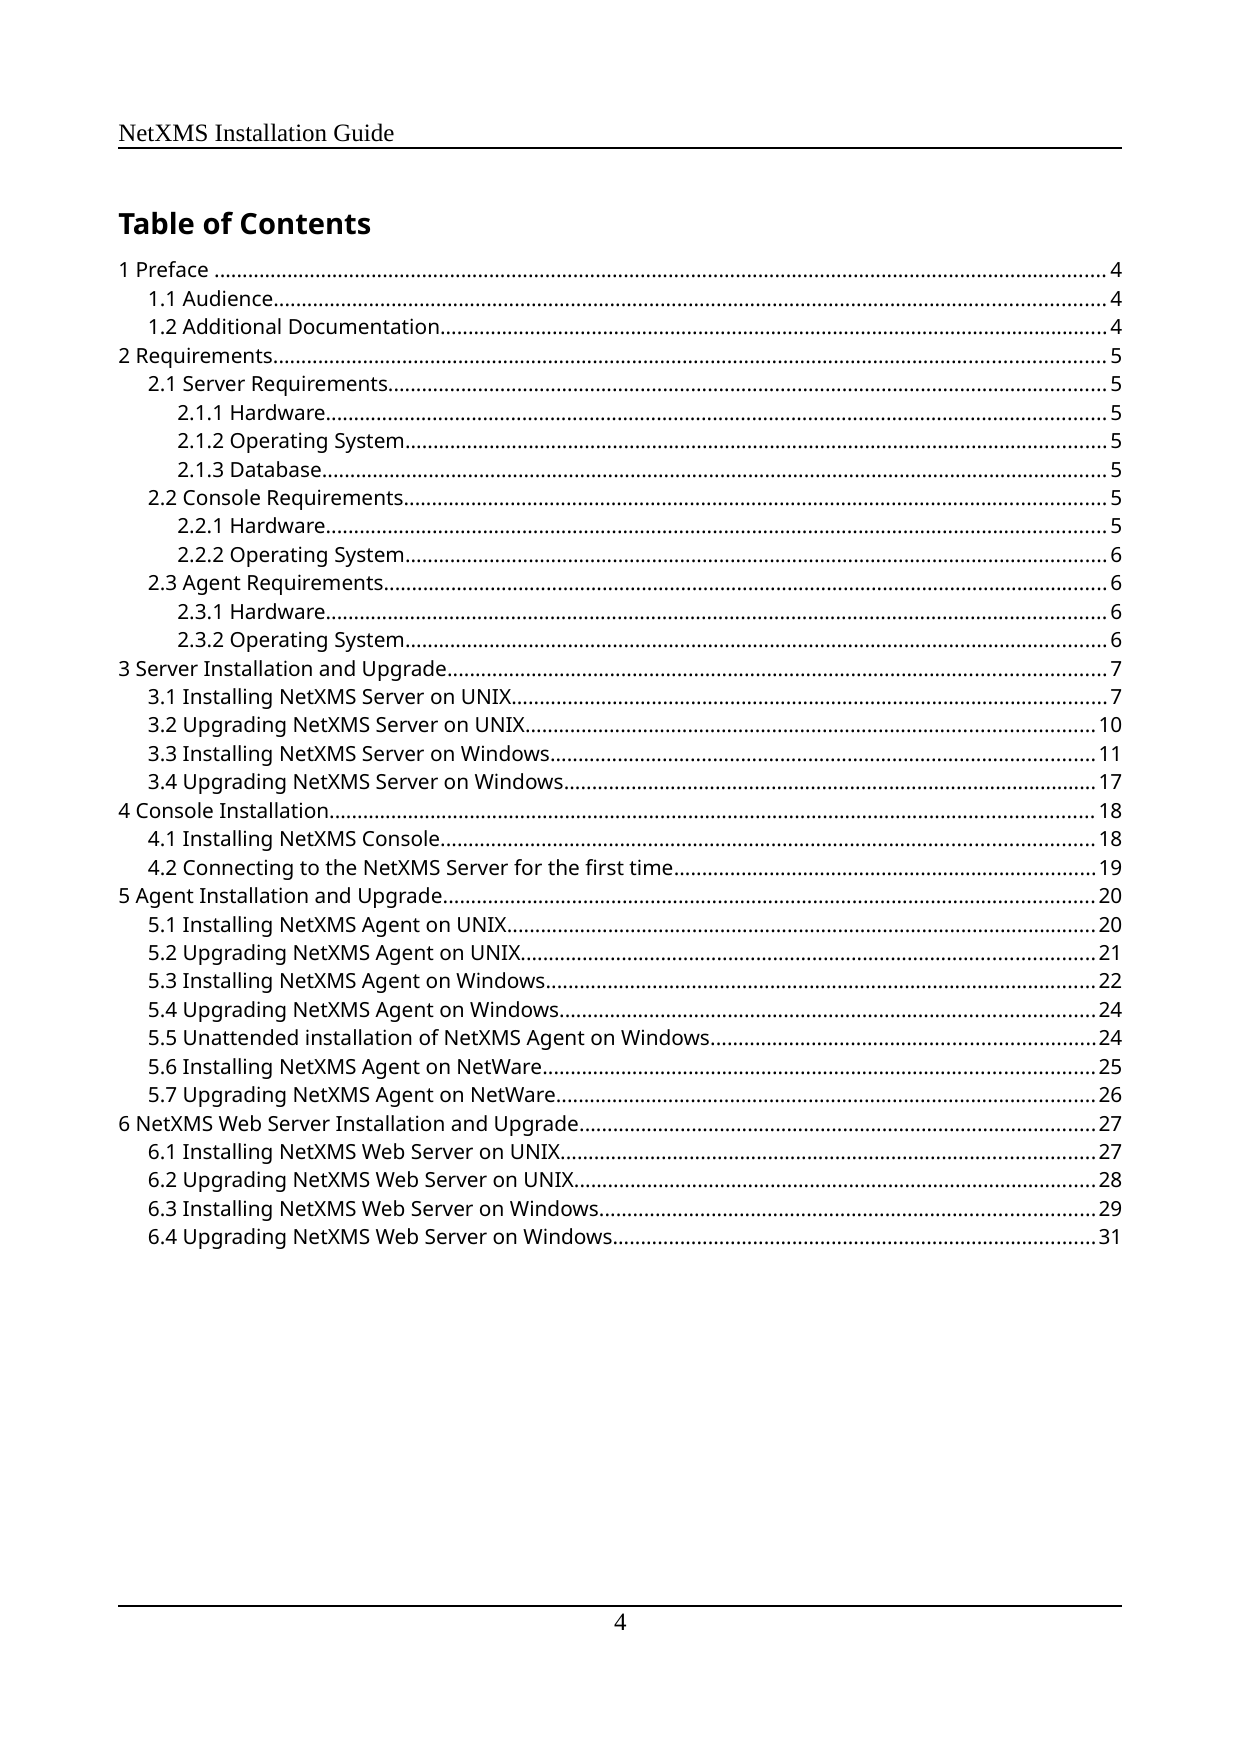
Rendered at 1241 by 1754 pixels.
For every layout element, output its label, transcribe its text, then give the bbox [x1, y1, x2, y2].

text 1.2 Additional Documentation 4 [148, 312, 1122, 341]
subtitle Table of Contents [118, 203, 1122, 243]
text 5.5 Unattended installation of NetXMS Agent on Windows 24 [148, 1023, 1122, 1052]
text 2.2.1 Hardware 5 [177, 512, 1122, 540]
text 5.3 Installing NetXMS Agent on Windows 22 [148, 967, 1122, 995]
text 1.1 Audience 4 [148, 284, 1122, 312]
text 2.1.1 Hardware 5 [177, 398, 1122, 426]
text 5.4 Upgrading NetXMS Agent on Windows 24 [148, 995, 1122, 1023]
text 5 Agent Installation and Upgrade 20 [118, 881, 1122, 910]
text 3.1 Installing NetXMS Server on UNIX 7 [148, 682, 1122, 711]
text 3 Server Installation and Upgrade 7 [118, 654, 1122, 682]
text 6.2 Upgrading NetXMS Web Server on UNIX 28 [148, 1166, 1122, 1194]
text 6.3 Installing NetXMS Web Server on Windows 29 [148, 1194, 1122, 1222]
text 3.2 Upgrading NetXMS Server on UNIX 10 [148, 711, 1122, 739]
text 6 NetXMS Web Server Installation and Upgrade 27 [118, 1109, 1122, 1137]
text 2.3 Agent Requirements 6 [148, 568, 1122, 597]
text 2.2.2 Operating System 6 [177, 540, 1122, 568]
text 3.4 Upgrading NetXMS Server on Windows 17 [148, 767, 1122, 796]
text 6.4 Upgrading NetXMS Web Server on Windows 31 [148, 1222, 1122, 1251]
text 1 Preface 4 [118, 256, 1122, 284]
text 2.3.2 Operating System 6 [177, 625, 1122, 654]
text 5.7 Upgrading NetXMS Agent on NetWare 26 [148, 1080, 1122, 1109]
text 4 Console Installation 18 [118, 796, 1122, 824]
text 5.6 Installing NetXMS Agent on NetWare 25 [148, 1052, 1122, 1080]
text 6.1 Installing NetXMS Web Server on UNIX 27 [148, 1137, 1122, 1166]
text 4.2 Connecting to the NetXMS Server for the first time 19 [148, 853, 1122, 881]
text 2.3.1 Hardware 6 [177, 597, 1122, 625]
text 3.3 Installing NetXMS Server on Windows 11 [148, 739, 1122, 767]
text 5.2 Upgrading NetXMS Agent on UNIX 21 [148, 938, 1122, 967]
text 5.1 Installing NetXMS Agent on UNIX 20 [148, 910, 1122, 938]
text 2 Requirements 5 [118, 341, 1122, 369]
text 2.1.2 Operating System 5 [177, 426, 1122, 455]
text 2.1.3 Database 5 [177, 455, 1122, 483]
text 2.1 Server Requirements 5 [148, 369, 1122, 398]
text 4.1 Installing NetXMS Console 18 [148, 824, 1122, 853]
text 2.2 Console Requirements 5 [148, 483, 1122, 512]
